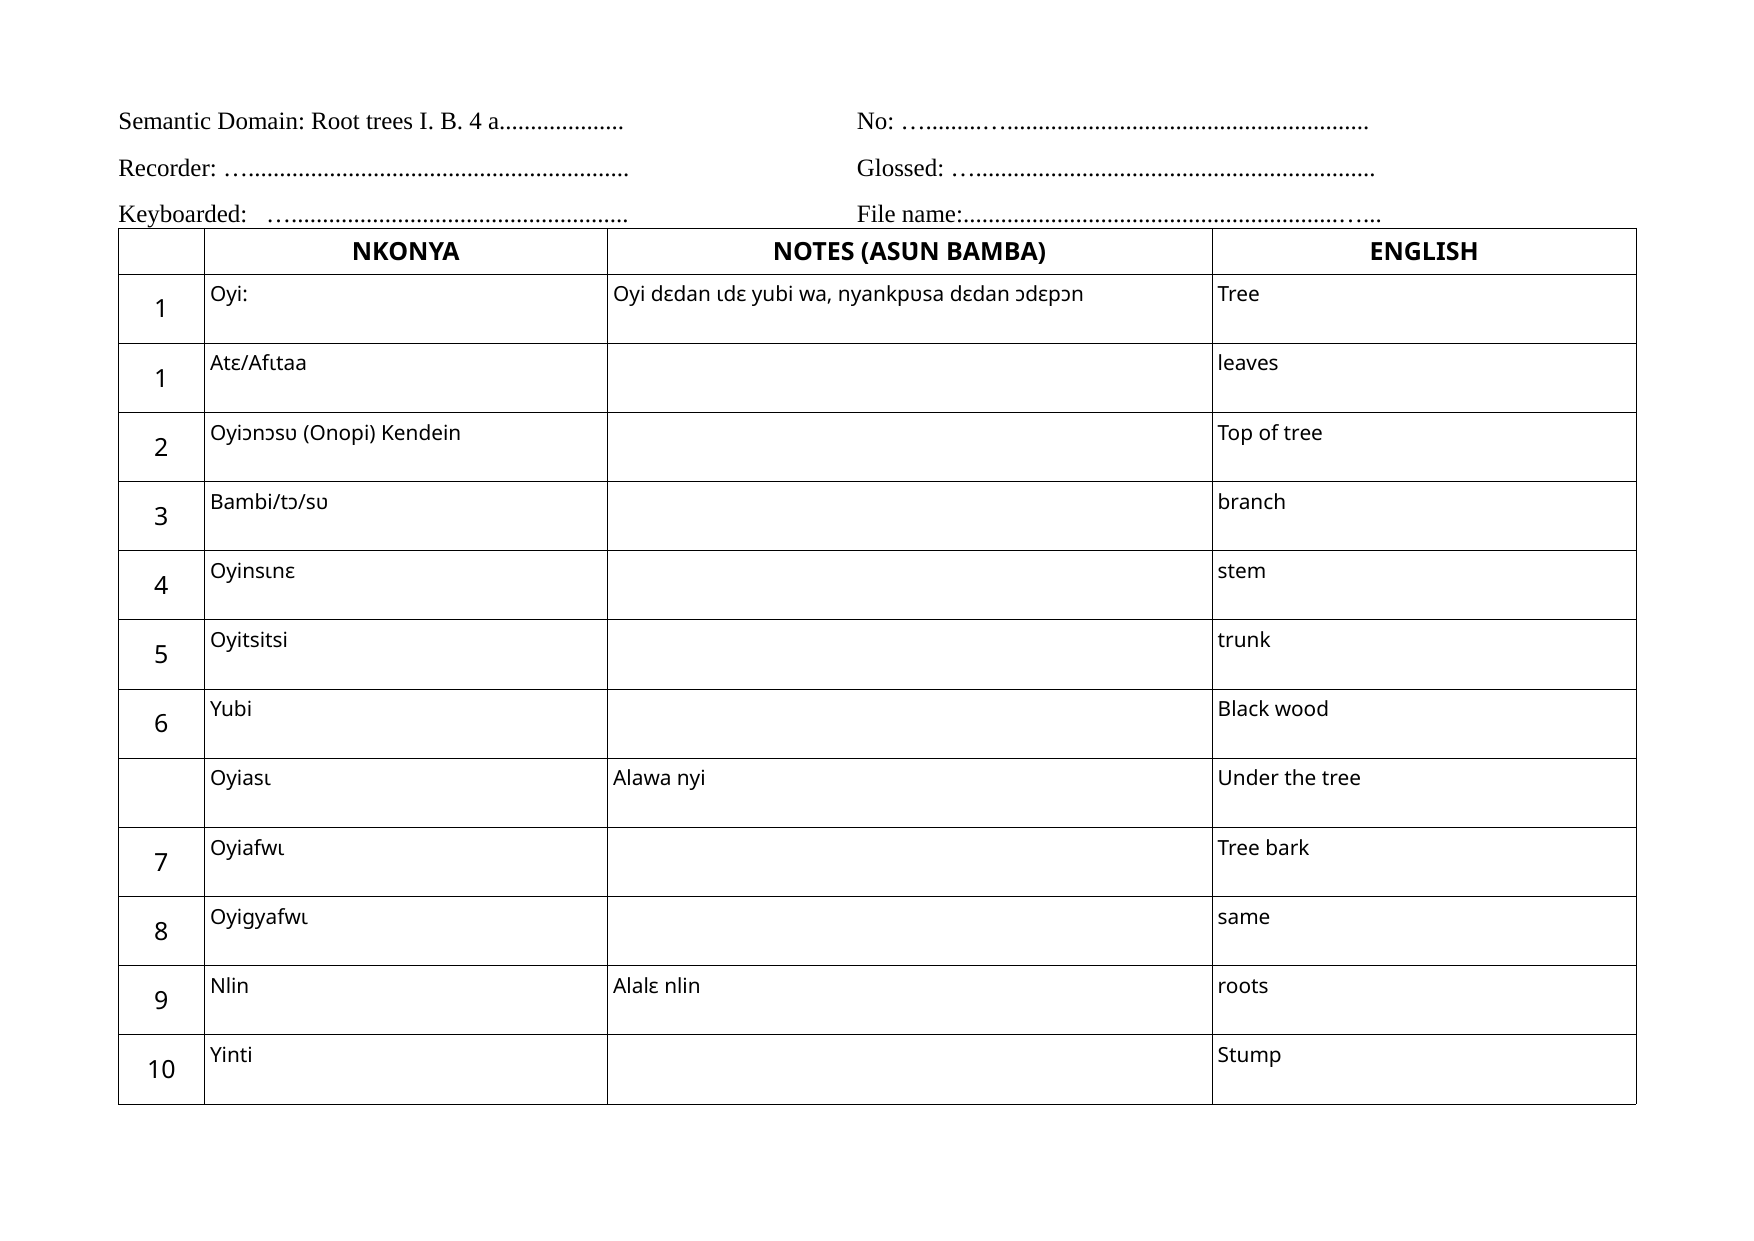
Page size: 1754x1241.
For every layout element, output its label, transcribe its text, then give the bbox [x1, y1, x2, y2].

table_cell Oyiasɩ [205, 759, 607, 827]
table_cell Atɛ/Afɩtaa [205, 344, 607, 412]
table_cell 4 [119, 551, 204, 619]
text Keyboarded: …...................................................... File name:............................................................…... [118, 199, 1636, 228]
table_cell Oyi dɛdan ɩdɛ yubi wa, nyankpʋsa dɛdan ɔdɛpɔn [608, 275, 1212, 343]
table_cell [608, 413, 1212, 481]
table_cell Oyi: [205, 275, 607, 343]
table_cell 5 [119, 620, 204, 688]
table_cell 10 [119, 1035, 204, 1103]
table_cell Alawa nyi [608, 759, 1212, 827]
table_header NKONYA [205, 229, 607, 273]
table_cell [608, 482, 1212, 550]
table_cell [608, 551, 1212, 619]
table_cell 7 [119, 828, 204, 896]
table_cell Oyiafwɩ [205, 828, 607, 896]
table_header NOTES (ASƲN BAMBA) [608, 229, 1212, 273]
table_cell roots [1213, 966, 1636, 1034]
table_cell stem [1213, 551, 1636, 619]
table_cell Nlin [205, 966, 607, 1034]
table_cell Under the tree [1213, 759, 1636, 827]
table_cell trunk [1213, 620, 1636, 688]
table_cell Oyinsɩnɛ [205, 551, 607, 619]
table_cell [608, 1035, 1212, 1103]
table_cell Tree bark [1213, 828, 1636, 896]
table_cell branch [1213, 482, 1636, 550]
table_cell [608, 690, 1212, 758]
table_cell [608, 828, 1212, 896]
table_cell Oyiɔnɔsʋ (Onopi) Kendein [205, 413, 607, 481]
table_cell Oyigyafwɩ [205, 897, 607, 965]
table_cell 8 [119, 897, 204, 965]
table_cell Yinti [205, 1035, 607, 1103]
table_header ENGLISH [1213, 229, 1636, 273]
table_cell Oyitsitsi [205, 620, 607, 688]
table_cell Tree [1213, 275, 1636, 343]
table_cell Top of tree [1213, 413, 1636, 481]
table_cell [119, 759, 204, 827]
table_cell Black wood [1213, 690, 1636, 758]
table_cell 2 [119, 413, 204, 481]
table_cell Alalɛ nlin [608, 966, 1212, 1034]
table_cell Stump [1213, 1035, 1636, 1103]
table_cell 1 [119, 275, 204, 343]
text Semantic Domain: Root trees I. B. 4 a.................... No: ….........….......................................................... [118, 106, 1636, 135]
table_cell Bambi/tɔ/sʋ [205, 482, 607, 550]
table_cell 6 [119, 690, 204, 758]
table_cell [608, 344, 1212, 412]
table_cell 3 [119, 482, 204, 550]
table_cell 9 [119, 966, 204, 1034]
text Recorder: …............................................................. Glossed: …................................................................ [118, 153, 1636, 181]
table_cell 1 [119, 344, 204, 412]
table_cell [608, 620, 1212, 688]
table_header [119, 229, 204, 273]
table_cell [608, 897, 1212, 965]
table_cell leaves [1213, 344, 1636, 412]
table_cell same [1213, 897, 1636, 965]
table_cell Yubi [205, 690, 607, 758]
